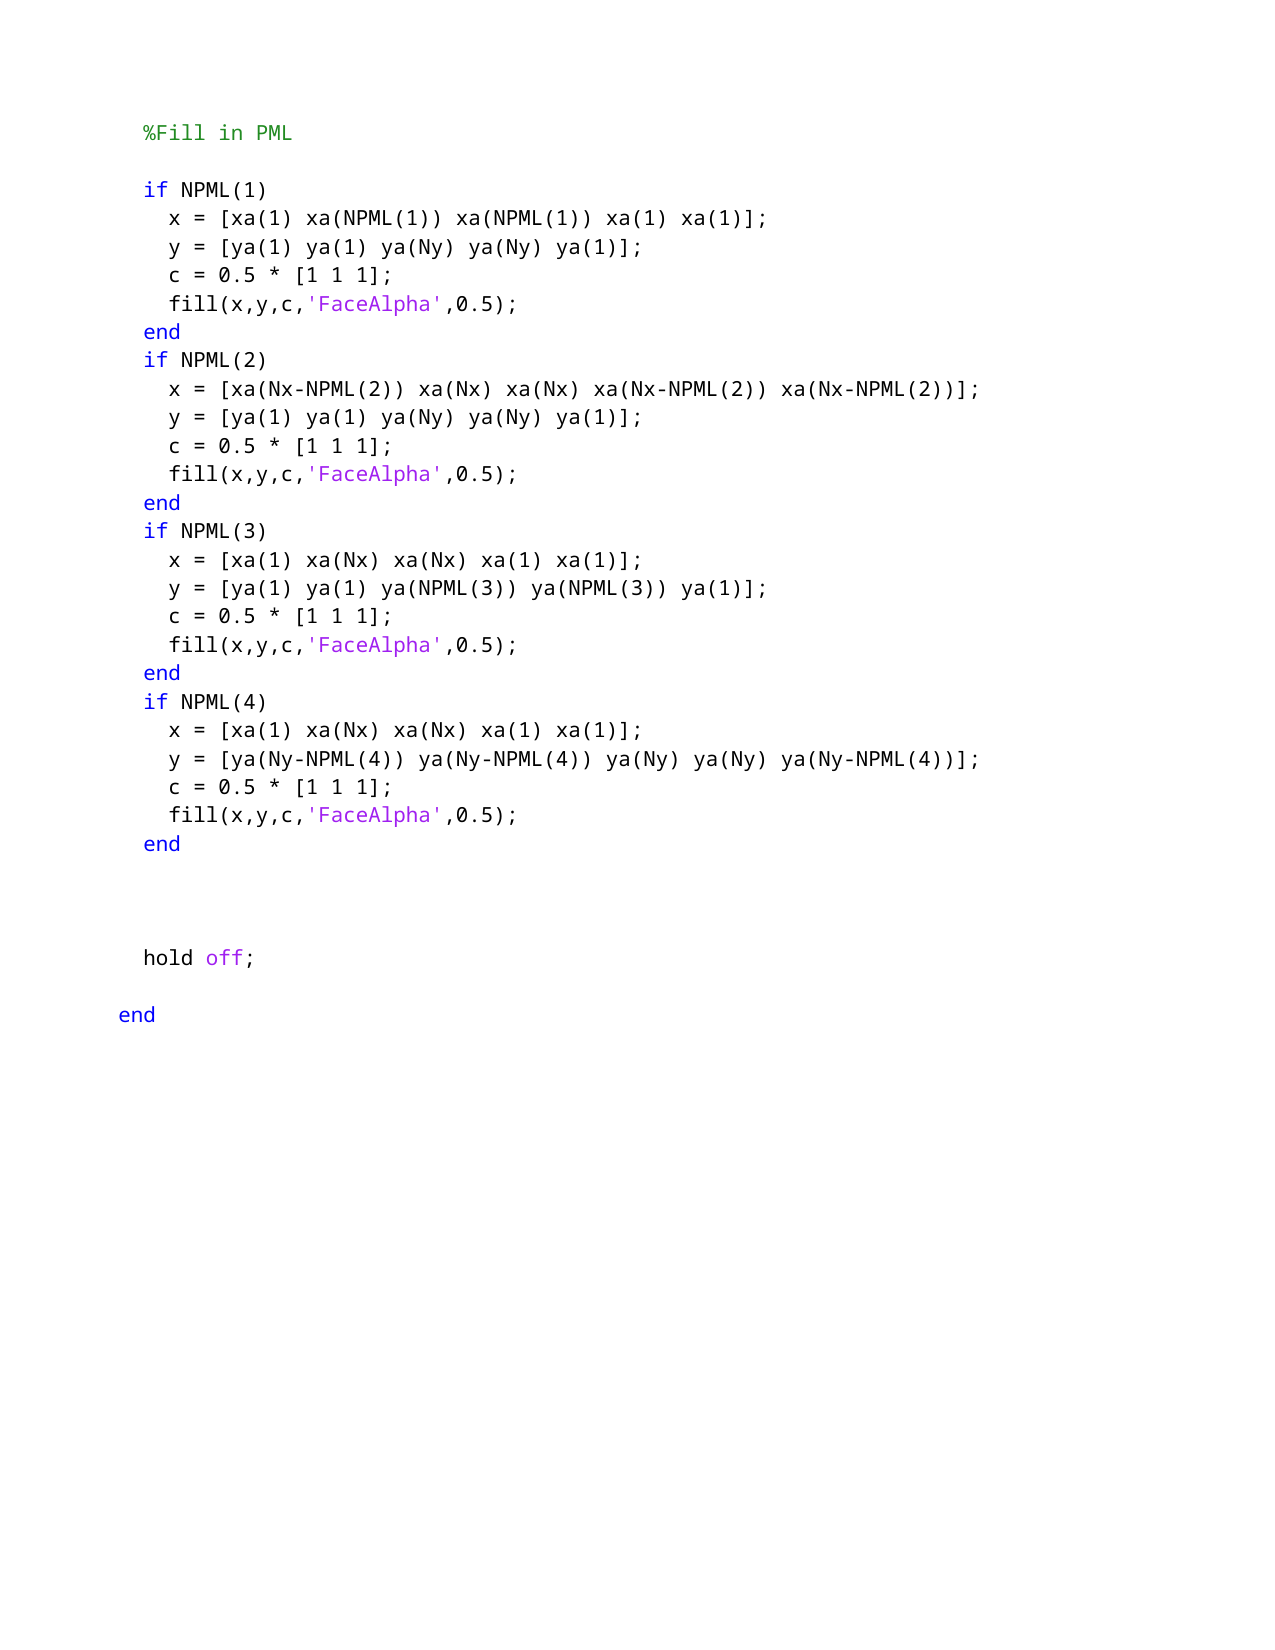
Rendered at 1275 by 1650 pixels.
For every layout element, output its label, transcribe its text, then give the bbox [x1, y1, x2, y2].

text if NPML(1) [118, 175, 1157, 203]
text end [118, 829, 1157, 857]
text x = [xa(1) xa(Nx) xa(Nx) xa(1) xa(1)]; [118, 715, 1157, 744]
text hold off; [118, 943, 1157, 971]
text y = [ya(1) ya(1) ya(NPML(3)) ya(NPML(3)) ya(1)]; [118, 573, 1157, 602]
text fill(x,y,c,'FaceAlpha',0.5); [118, 630, 1157, 658]
text x = [xa(1) xa(NPML(1)) xa(NPML(1)) xa(1) xa(1)]; [118, 203, 1157, 232]
text fill(x,y,c,'FaceAlpha',0.5); [118, 289, 1157, 317]
text end [118, 658, 1157, 687]
text fill(x,y,c,'FaceAlpha',0.5); [118, 459, 1157, 488]
text if NPML(2) [118, 346, 1157, 374]
text c = 0.5 * [1 1 1]; [118, 602, 1157, 630]
text fill(x,y,c,'FaceAlpha',0.5); [118, 801, 1157, 829]
text if NPML(4) [118, 687, 1157, 715]
text end [118, 1000, 1157, 1028]
text y = [ya(Ny-NPML(4)) ya(Ny-NPML(4)) ya(Ny) ya(Ny) ya(Ny-NPML(4))]; [118, 744, 1157, 772]
text c = 0.5 * [1 1 1]; [118, 772, 1157, 801]
text y = [ya(1) ya(1) ya(Ny) ya(Ny) ya(1)]; [118, 232, 1157, 260]
text y = [ya(1) ya(1) ya(Ny) ya(Ny) ya(1)]; [118, 402, 1157, 431]
text end [118, 317, 1157, 346]
text x = [xa(Nx-NPML(2)) xa(Nx) xa(Nx) xa(Nx-NPML(2)) xa(Nx-NPML(2))]; [118, 374, 1157, 402]
text if NPML(3) [118, 516, 1157, 545]
text end [118, 488, 1157, 516]
text x = [xa(1) xa(Nx) xa(Nx) xa(1) xa(1)]; [118, 545, 1157, 573]
text c = 0.5 * [1 1 1]; [118, 260, 1157, 289]
text %Fill in PML [118, 118, 1157, 147]
text c = 0.5 * [1 1 1]; [118, 431, 1157, 459]
